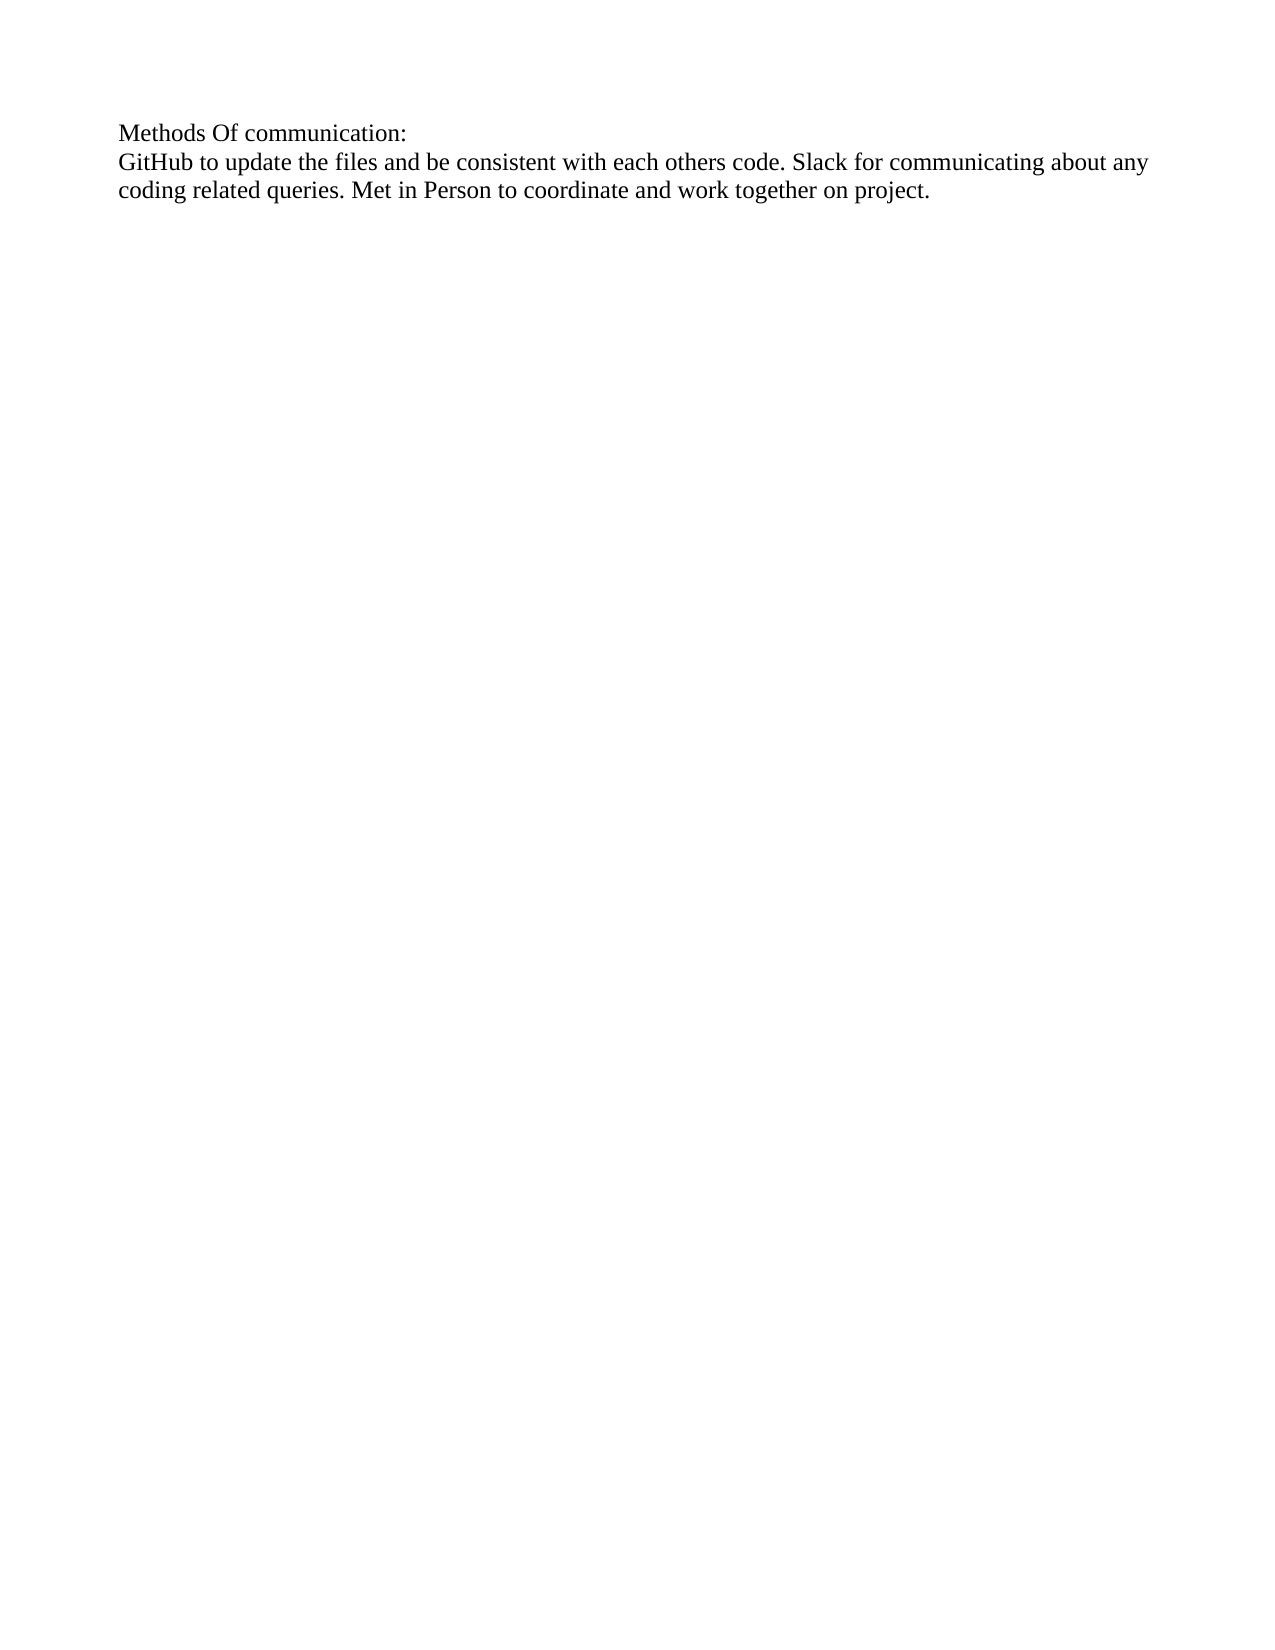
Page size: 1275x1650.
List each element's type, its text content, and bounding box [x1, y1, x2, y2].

text GitHub to update the files and be consistent with each others code. Slack for communicating about any coding related queries. Met in Person to coordinate and work together on project. [118, 147, 1157, 204]
text Methods Of communication: [118, 118, 1157, 147]
